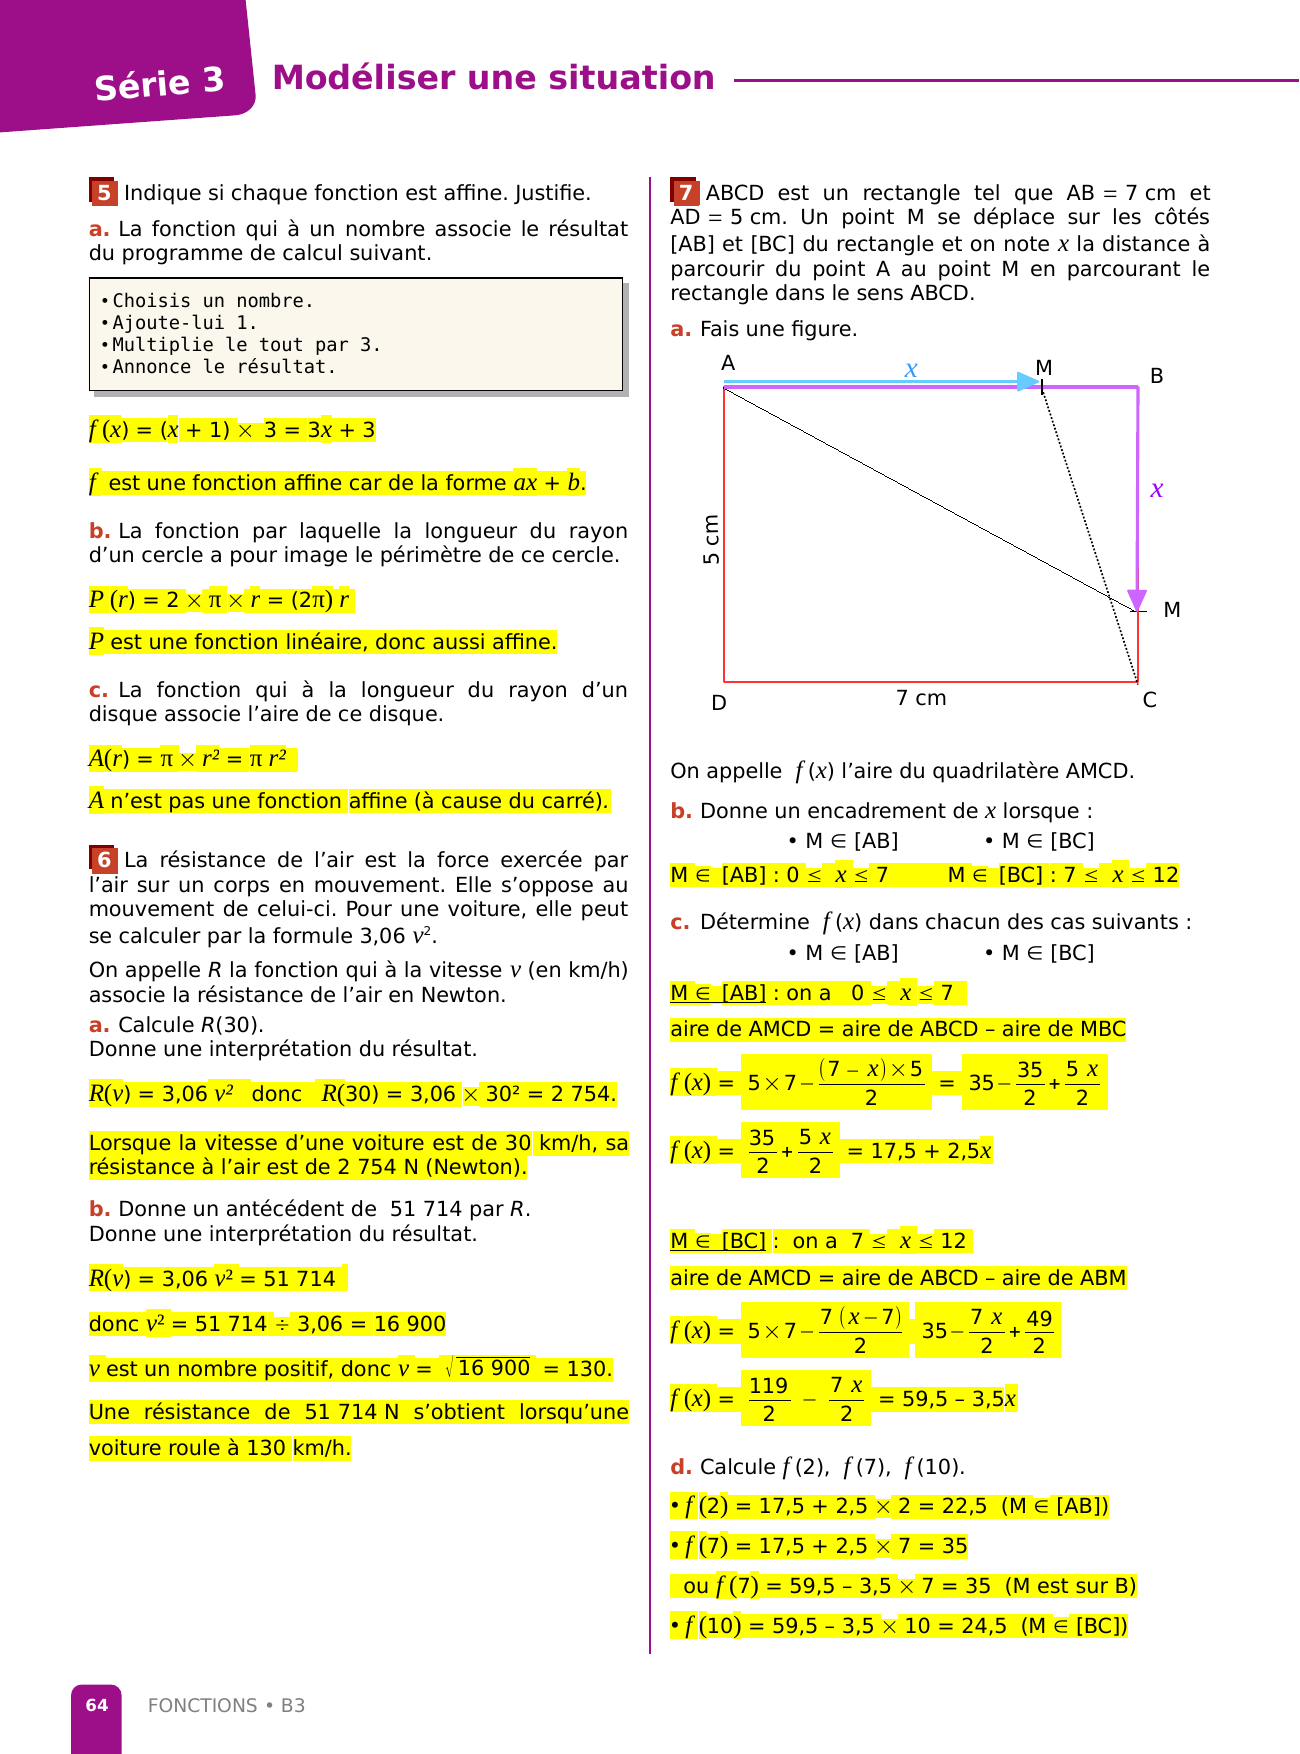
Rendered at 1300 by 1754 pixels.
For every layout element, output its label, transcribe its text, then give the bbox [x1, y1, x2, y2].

text = 17,5 + 2,5x [840, 1122, 1211, 1178]
text aire de AMCD = aire de ABCD – aire de MBC [670, 1018, 1211, 1042]
list Donne un encadrement de x lorsque : [670, 796, 1211, 823]
text R(v) = 3,06 v² donc R(30) = 3,06 × 30² = 2 754. [88, 1079, 629, 1107]
text A n’est pas une fonction affine (à cause du carré). [88, 772, 629, 814]
text f (x) = [670, 1054, 741, 1110]
list Ajoute-lui 1. [90, 299, 622, 321]
text M ∈ [AB] : 0 ≤ x ≤ 7 M ∈ [BC] : 7 ≤ x ≤ 12 [670, 860, 1211, 888]
list Multiplie le tout par 3. [90, 321, 622, 343]
subtitle La résistance de l’air est la force exercée par l’air sur un corps en mouvement. Elle s’oppose au mouvement de celui-ci. Pour une voiture, elle peut se calculer par la formule 3,06 v2. [88, 845, 629, 949]
list • M ∈ [AB] • M ∈ [BC] [670, 829, 1211, 854]
list Annonce le résultat. [90, 343, 622, 390]
text = [932, 1054, 962, 1110]
list Calcule R(30). [88, 1013, 629, 1037]
text [1061, 1302, 1211, 1358]
text • f (10) = 59,5 – 3,5 × 10 = 24,5 (M ∈ [BC]) [670, 1611, 1211, 1639]
list • M ∈ [AB] • M ∈ [BC] [670, 941, 1211, 966]
text Une résistance de 51 714 N s’obtient lorsqu’une voiture roule à 130 km/h. [88, 1400, 629, 1461]
text f (x) = [670, 1122, 741, 1178]
text M ∈ [AB] : on a 0 ≤ x ≤ 7 [670, 978, 1211, 1006]
text donc v² = 51 714 ÷ 3,06 = 16 900 [88, 1309, 629, 1337]
text • f (2) = 17,5 + 2,5 × 2 = 22,5 (M ∈ [AB]) [670, 1492, 1211, 1519]
list Donne un antécédent de 51 714 par R. Donne une interprétation du résultat. [88, 1197, 629, 1246]
text [909, 1302, 915, 1358]
list On appelle R la fonction qui à la vitesse v (en km/h) associe la résistance de l’air en Newton. [88, 955, 629, 1007]
text • f (7) = 17,5 + 2,5 × 7 = 35 [670, 1531, 1211, 1559]
text v est un nombre positif, donc v = = 130. [88, 1354, 629, 1382]
text = 59,5 – 3,5x [871, 1370, 1211, 1426]
list P (r) = 2 × π × r = (2π) r [88, 586, 629, 613]
text aire de AMCD = aire de ABCD – aire de ABM [670, 1266, 1211, 1290]
text f est une fonction affine car de la forme ax + b. [88, 454, 629, 496]
list Détermine f(x) dans chacun des cas suivants : [670, 894, 1211, 935]
list La fonction par laquelle la longueur du rayon d’un cercle a pour image le périmètre de ce cercle. [88, 519, 629, 568]
text P est une fonction linéaire, donc aussi affine. [88, 613, 629, 655]
text On appelle f(x) l’aire du quadrilatère AMCD. [670, 756, 1211, 784]
list Calcule f(2), f(7), f(10). [670, 1438, 1211, 1479]
subtitle Indique si chaque fonction est affine. Justifie. [114, 177, 629, 205]
list f (x) = (x + 1) × 3 = 3x + 3 [88, 415, 629, 443]
text [1108, 1054, 1211, 1110]
subtitle ABCD est un rectangle tel que AB = 7 cm et AD = 5 cm. Un point M se déplace sur les côtés [AB] et [BC] du rectangle et on note x la distance à parcourir du point A au point M en parcourant le rectangle dans le sens ABCD. [670, 177, 1211, 306]
list La fonction qui à la longueur du rayon d’un disque associe l’aire de ce disque. [88, 678, 629, 727]
list Donne une interprétation du résultat. [88, 1037, 629, 1062]
list La fonction qui à un nombre associe le résultat du programme de calcul suivant. [88, 217, 629, 266]
list Fais une figure. [670, 317, 1211, 342]
text R(v) = 3,06 v² = 51 714 [88, 1264, 629, 1291]
list A(r) = π × r² = π r² [88, 744, 629, 772]
text M ∈ [BC] : on a 7 ≤ x ≤ 12 [670, 1226, 1211, 1254]
text ou f (7) = 59,5 – 3,5 × 7 = 35 (M est sur B) [670, 1571, 1211, 1599]
list Lorsque la vitesse d’une voiture est de 30 km/h, sa résistance à l’air est de 2 754 N (Newton). [88, 1131, 629, 1180]
list Choisis un nombre. [90, 279, 622, 299]
text f (x) = [670, 1302, 741, 1358]
text f (x) = [670, 1370, 741, 1426]
